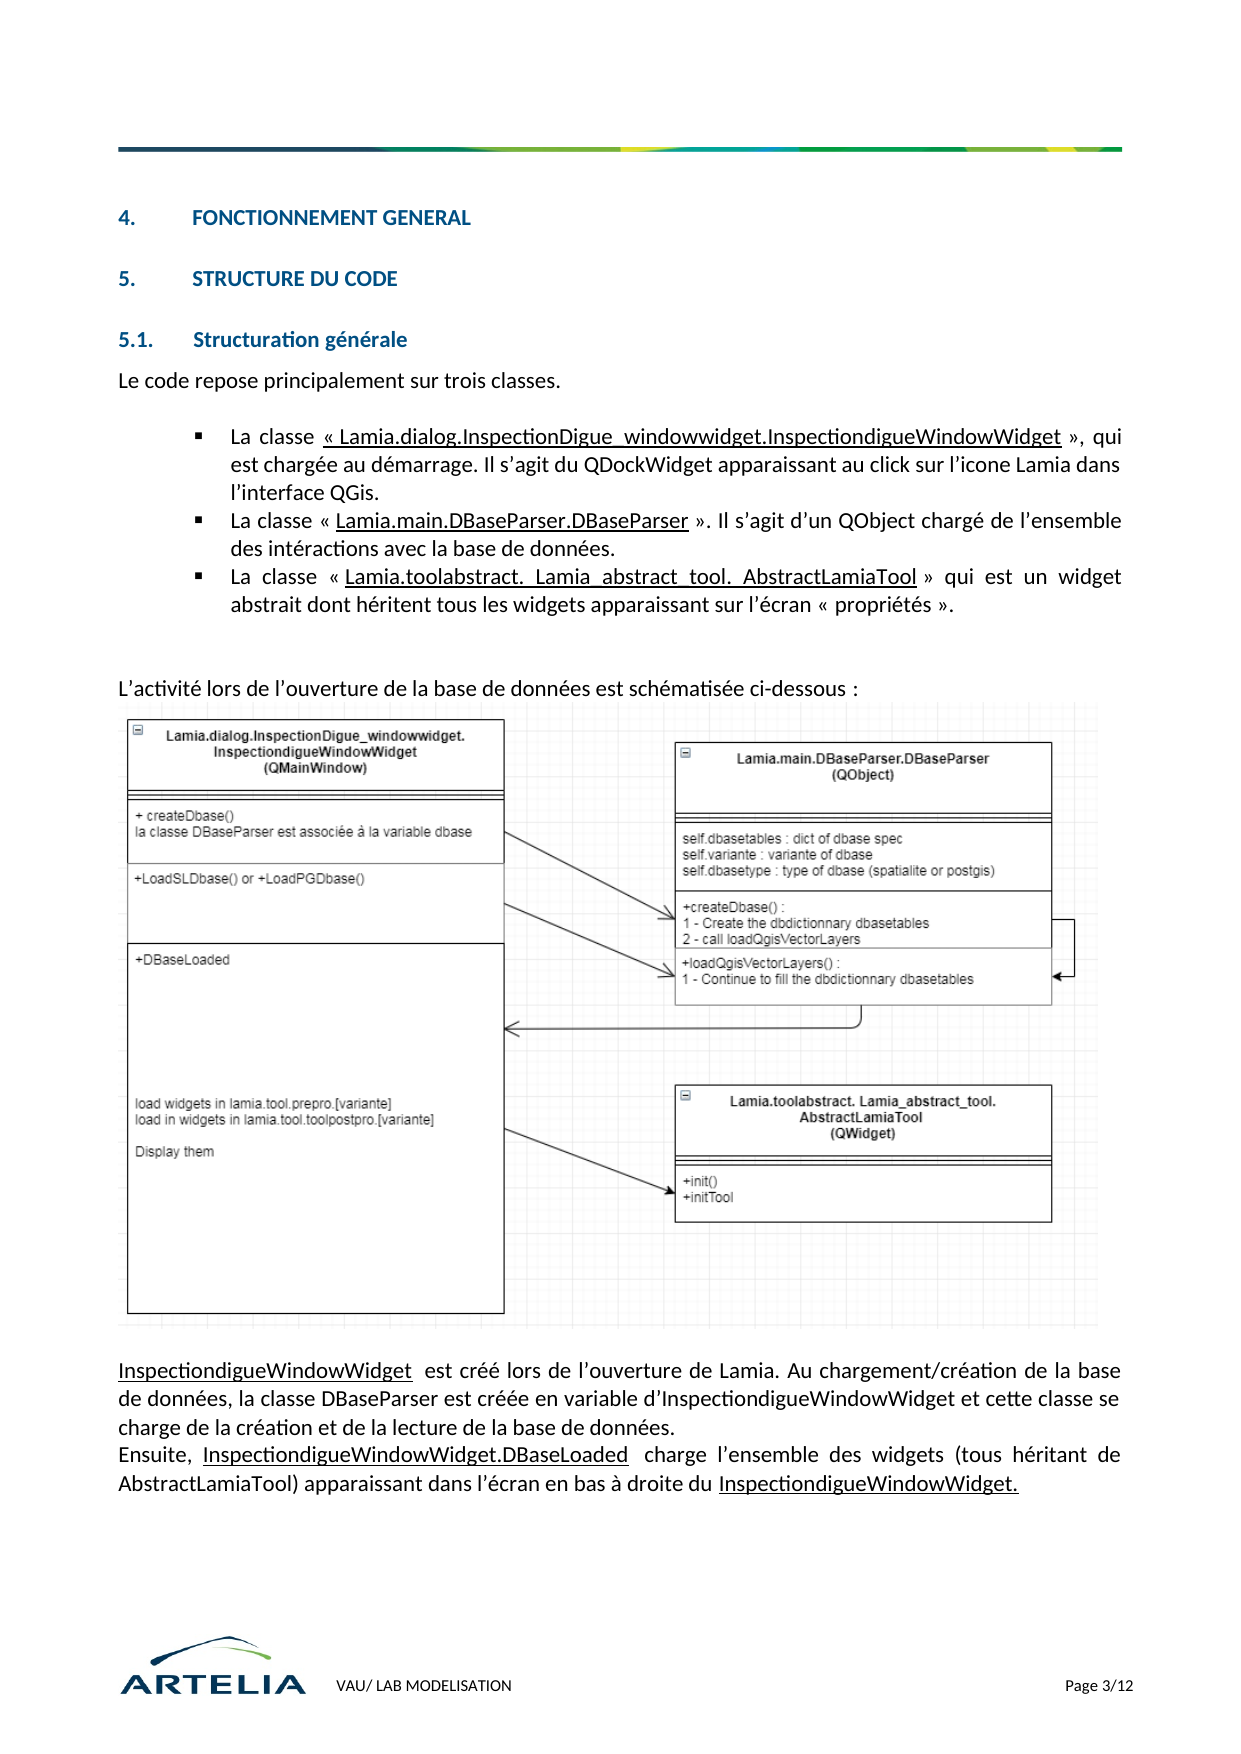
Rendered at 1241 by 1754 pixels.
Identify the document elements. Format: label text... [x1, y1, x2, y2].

picture [118, 1634, 308, 1696]
list La classe « Lamia.main.DBaseParser.DBaseParser ». Il s’agit d’un QObject chargé de l’ensemble des intéractions avec la base de données. [193, 506, 1122, 562]
list La classe « Lamia.dialog.InspectionDigue_windowwidget.InspectiondigueWindowWidget », qui est chargée au démarrage. Il s’agit du QDockWidget apparaissant au click sur l’icone Lamia dans l’interface QGis. [193, 422, 1122, 506]
picture [766, 147, 1123, 152]
picture [118, 147, 766, 152]
text L’activité lors de l’ouverture de la base de données est schématisée ci-dessous : [118, 674, 1122, 702]
text InspectiondigueWindowWidget est créé lors de l’ouverture de Lamia. Au chargement/création de la base de données, la classe DBaseParser est créée en variable d’InspectiondigueWindowWidget et cette classe se charge de la création et de la lecture de la base de données. [118, 1357, 1122, 1441]
subtitle Structure du code [118, 264, 1122, 292]
text Ensuite, InspectiondigueWindowWidget.DBaseLoaded charge l’ensemble des widgets (tous héritant de AbstractLamiaTool) apparaissant dans l’écran en bas à droite du InspectiondigueWindowWidget. [118, 1441, 1122, 1497]
list La classe « Lamia.toolabstract. Lamia_abstract_tool. AbstractLamiaTool » qui est un widget abstrait dont héritent tous les widgets apparaissant sur l’écran « propriétés ». [193, 562, 1122, 618]
text Le code repose principalement sur trois classes. [118, 366, 1122, 394]
subtitle Structuration générale [118, 326, 1122, 353]
subtitle FONCTIONNEMENT GENERAL [118, 203, 1122, 231]
picture [118, 702, 1098, 1329]
